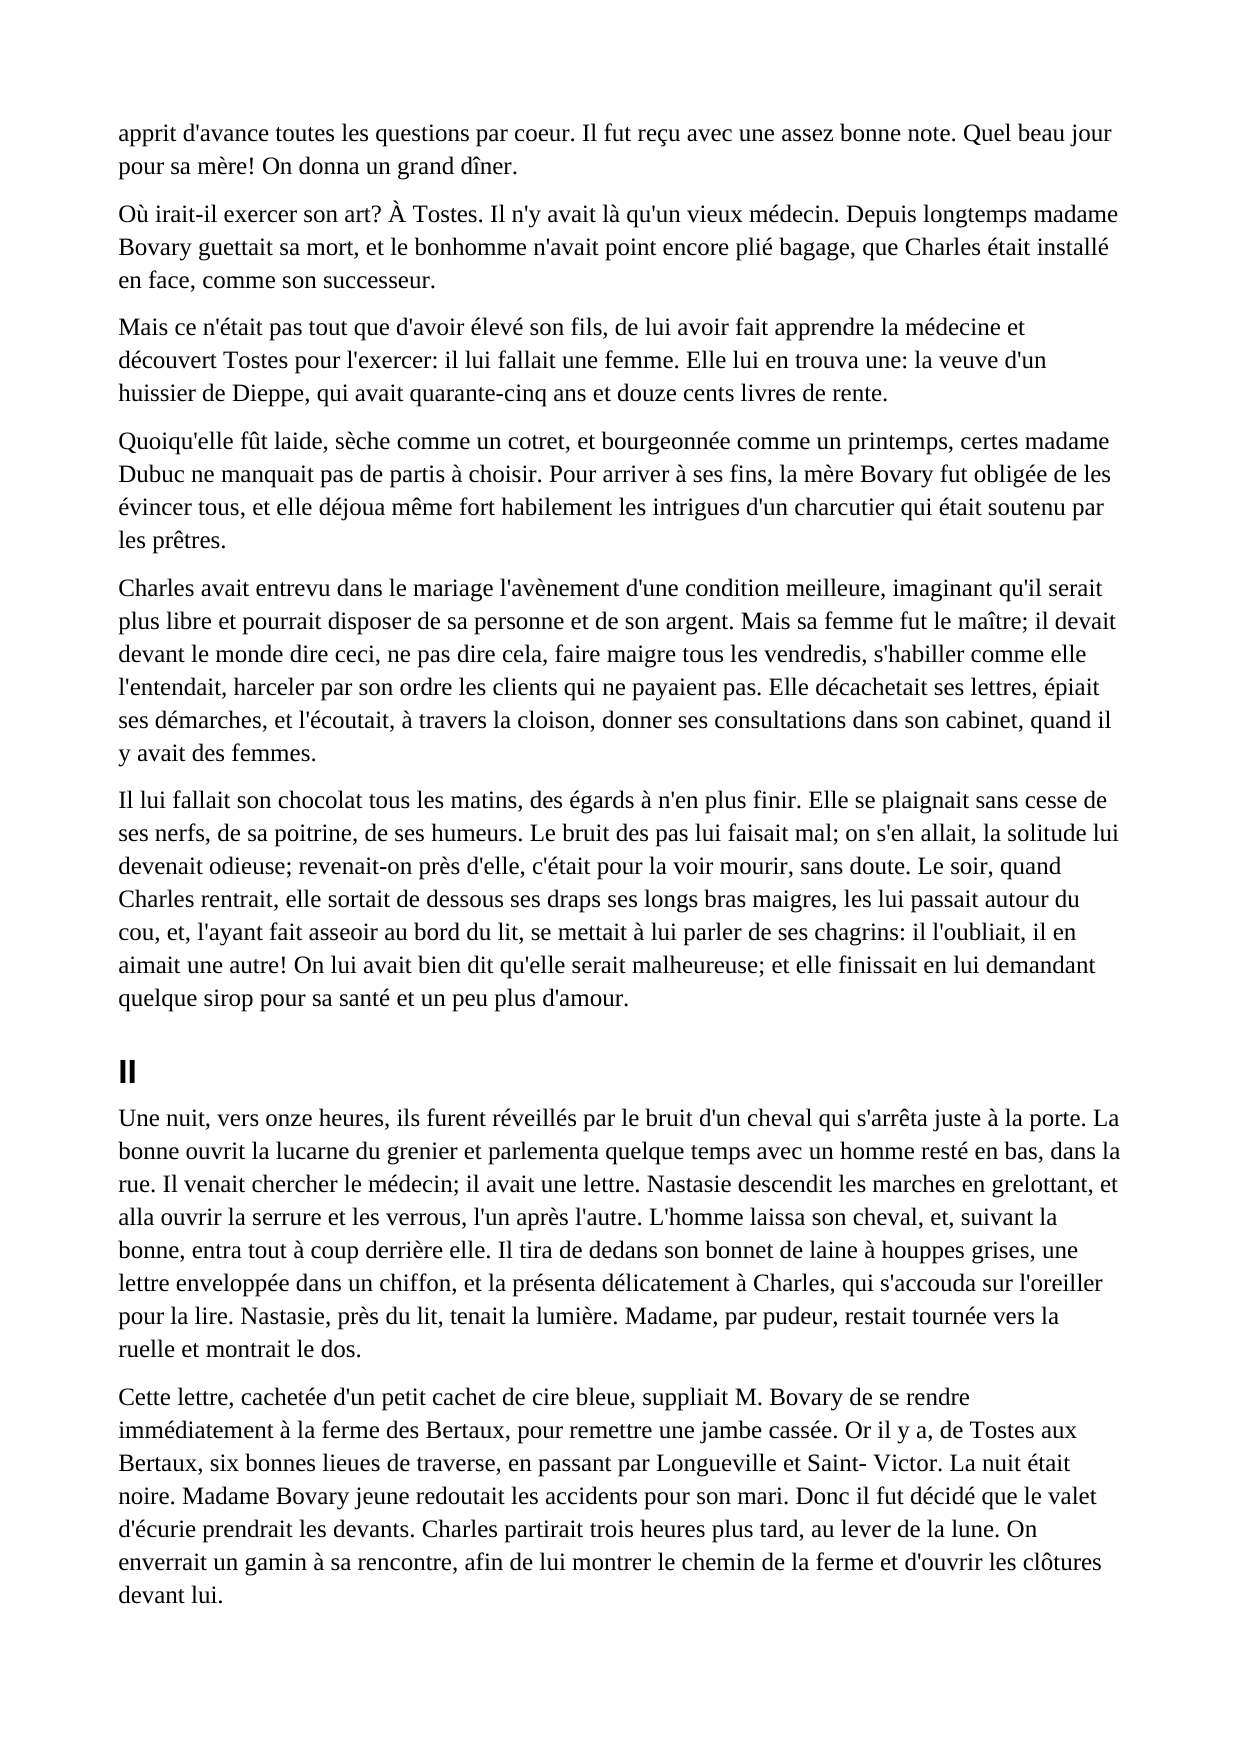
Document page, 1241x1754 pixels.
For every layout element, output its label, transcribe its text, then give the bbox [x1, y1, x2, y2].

text Où irait-il exercer son art? À Tostes. Il n'y avait là qu'un vieux médecin. Depuis longtemps madame Bovary guettait sa mort, et le bonhomme n'avait point encore plié bagage, que Charles était installé en face, comme son successeur. [118, 199, 1122, 293]
subtitle II [118, 1052, 1122, 1091]
text Il lui fallait son chocolat tous les matins, des égards à n'en plus finir. Elle se plaignait sans cesse de ses nerfs, de sa poitrine, de ses humeurs. Le bruit des pas lui faisait mal; on s'en allait, la solitude lui devenait odieuse; revenait-on près d'elle, c'était pour la voir mourir, sans doute. Le soir, quand Charles rentrait, elle sortait de dessous ses draps ses longs bras maigres, les lui passait autour du cou, et, l'ayant fait asseoir au bord du lit, se mettait à lui parler de ses chagrins: il l'oubliait, il en aimait une autre! On lui avait bien dit qu'elle serait malheureuse; et elle finissait en lui demandant quelque sirop pour sa santé et un peu plus d'amour. [118, 785, 1122, 1012]
text Quoiqu'elle fût laide, sèche comme un cotret, et bourgeonnée comme un printemps, certes madame Dubuc ne manquait pas de partis à choisir. Pour arriver à ses fins, la mère Bovary fut obligée de les évincer tous, et elle déjoua même fort habilement les intrigues d'un charcutier qui était soutenu par les prêtres. [118, 426, 1122, 554]
text Mais ce n'était pas tout que d'avoir élevé son fils, de lui avoir fait apprendre la médecine et découvert Tostes pour l'exercer: il lui fallait une femme. Elle lui en trouva une: la veuve d'un huissier de Dieppe, qui avait quarante-cinq ans et douze cents livres de rente. [118, 312, 1122, 407]
text apprit d'avance toutes les questions par coeur. Il fut reçu avec une assez bonne note. Quel beau jour pour sa mère! On donna un grand dîner. [118, 118, 1122, 180]
text Cette lettre, cachetée d'un petit cachet de cire bleue, suppliait M. Bovary de se rendre immédiatement à la ferme des Bertaux, pour remettre une jambe cassée. Or il y a, de Tostes aux Bertaux, six bonnes lieues de traverse, en passant par Longueville et Saint- Victor. La nuit était noire. Madame Bovary jeune redoutait les accidents pour son mari. Donc il fut décidé que le valet d'écurie prendrait les devants. Charles partirait trois heures plus tard, au lever de la lune. On enverrait un gamin à sa rencontre, afin de lui montrer le chemin de la ferme et d'ouvrir les clôtures devant lui. [118, 1382, 1122, 1609]
text Une nuit, vers onze heures, ils furent réveillés par le bruit d'un cheval qui s'arrêta juste à la porte. La bonne ouvrit la lucarne du grenier et parlementa quelque temps avec un homme resté en bas, dans la rue. Il venait chercher le médecin; il avait une lettre. Nastasie descendit les marches en grelottant, et alla ouvrir la serrure et les verrous, l'un après l'autre. L'homme laissa son cheval, et, suivant la bonne, entra tout à coup derrière elle. Il tira de dedans son bonnet de laine à houppes grises, une lettre enveloppée dans un chiffon, et la présenta délicatement à Charles, qui s'accouda sur l'oreiller pour la lire. Nastasie, près du lit, tenait la lumière. Madame, par pudeur, restait tournée vers la ruelle et montrait le dos. [118, 1103, 1122, 1363]
text Charles avait entrevu dans le mariage l'avènement d'une condition meilleure, imaginant qu'il serait plus libre et pourrait disposer de sa personne et de son argent. Mais sa femme fut le maître; il devait devant le monde dire ceci, ne pas dire cela, faire maigre tous les vendredis, s'habiller comme elle l'entendait, harceler par son ordre les clients qui ne payaient pas. Elle décachetait ses lettres, épiait ses démarches, et l'écoutait, à travers la cloison, donner ses consultations dans son cabinet, quand il y avait des femmes. [118, 573, 1122, 767]
